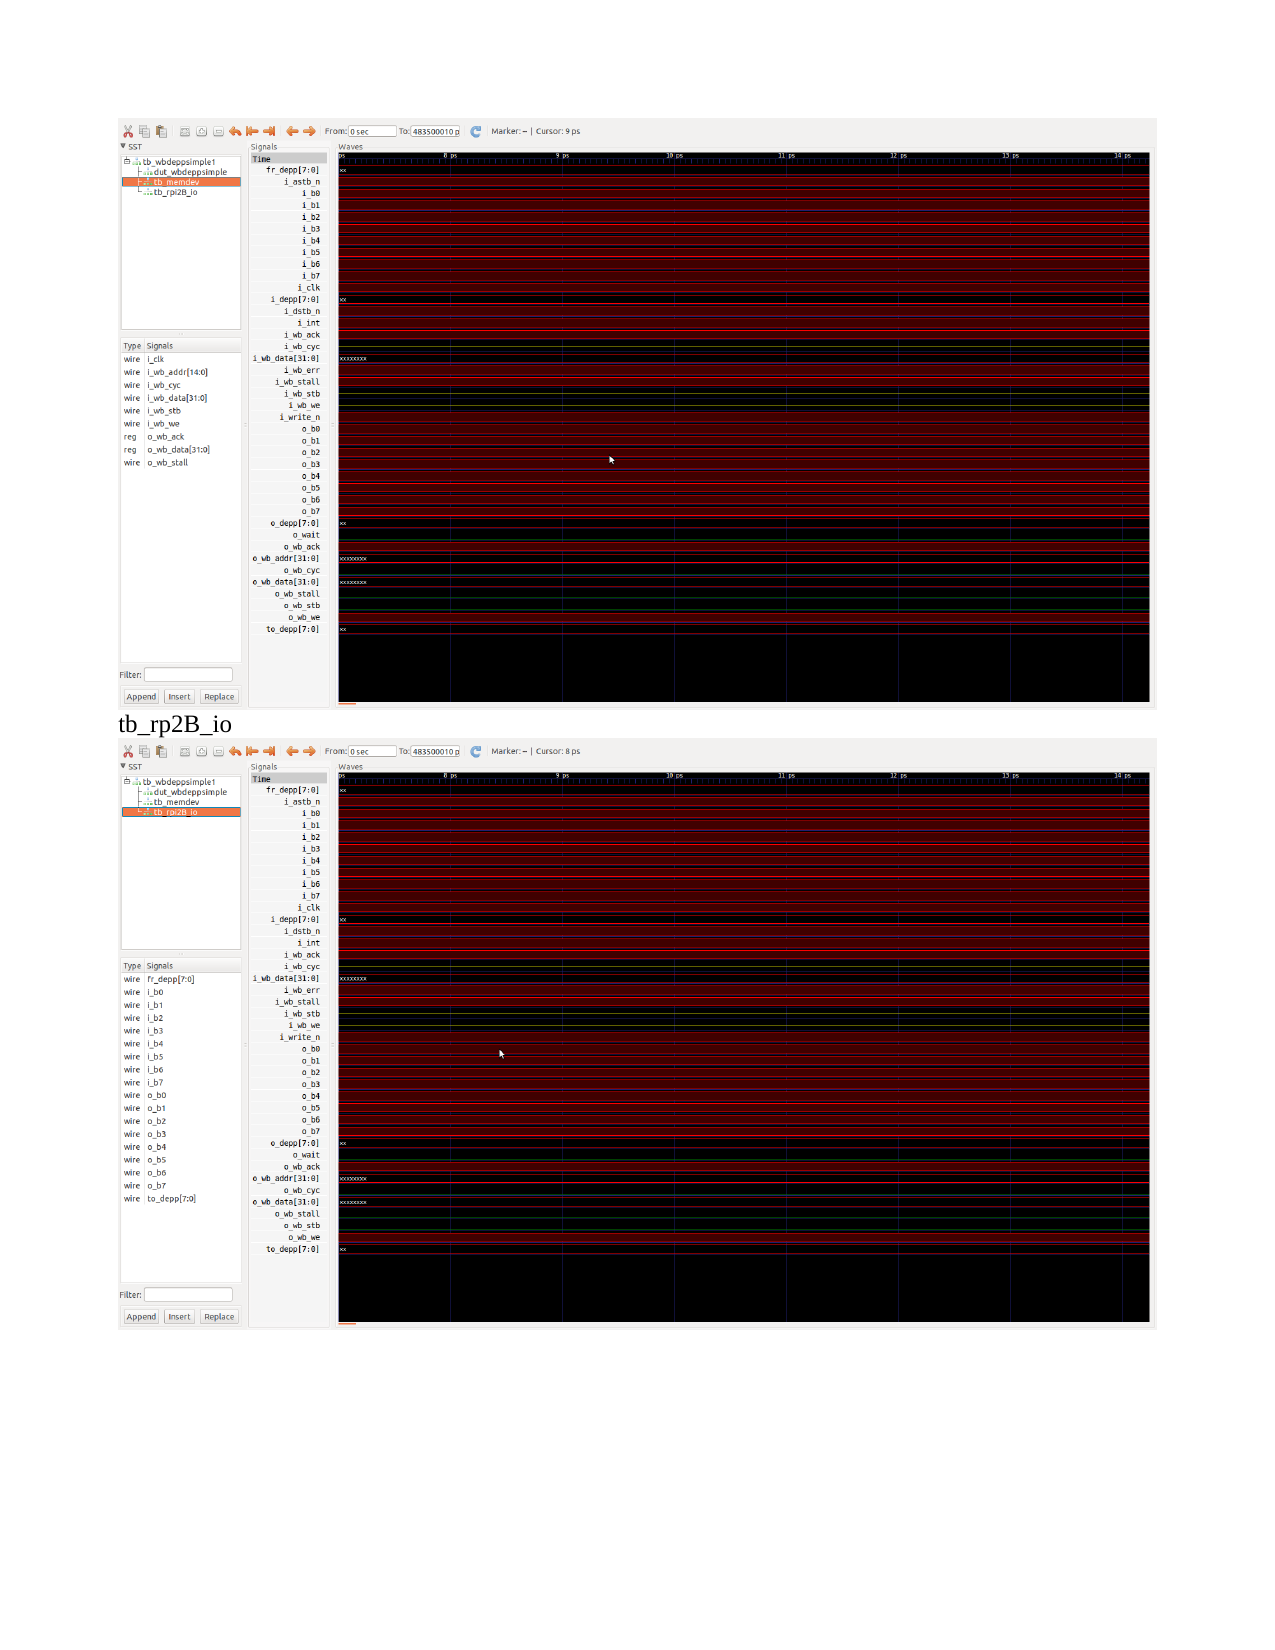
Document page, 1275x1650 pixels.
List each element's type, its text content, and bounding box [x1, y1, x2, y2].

text tb_rp2B_io [118, 710, 1157, 738]
picture [118, 118, 1157, 710]
picture [118, 738, 1157, 1330]
